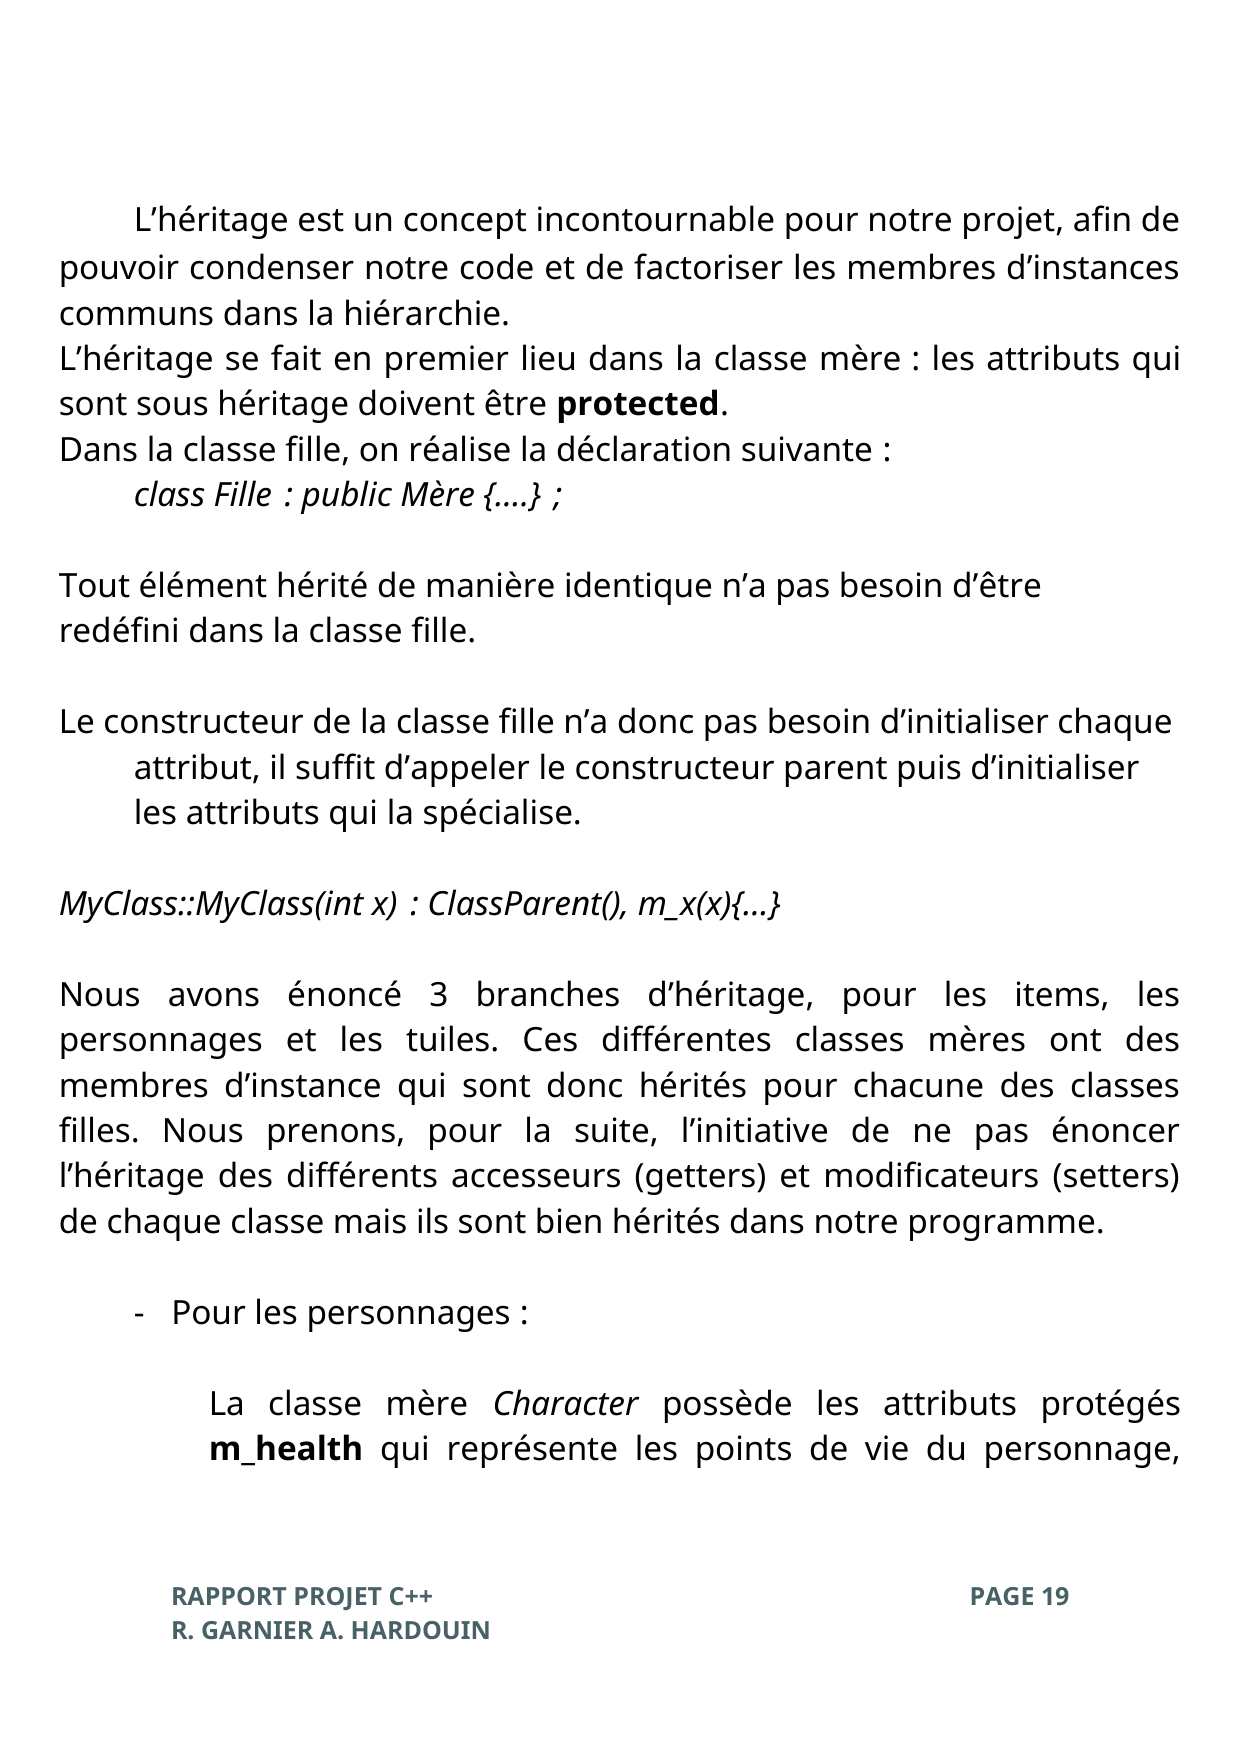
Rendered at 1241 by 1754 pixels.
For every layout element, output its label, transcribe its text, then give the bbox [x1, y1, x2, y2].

text redéfini dans la classe fille. [58, 607, 1182, 653]
text MyClass::MyClass(int x) : ClassParent(), m_x(x){…} [58, 880, 1182, 925]
text class Fille : public Mère {….} ; [58, 471, 1182, 516]
text L’héritage est un concept incontournable pour notre projet, afin de pouvoir condenser notre code et de factoriser les membres d’instances communs dans la hiérarchie. [58, 187, 1182, 335]
text La classe mère Character possède les attributs protégés m_health qui représente les points de vie du personnage, [208, 1379, 1182, 1470]
text Le constructeur de la classe fille n’a donc pas besoin d’initialiser chaque attribut, il suffit d’appeler le constructeur parent puis d’initialiser les attributs qui la spécialise. [58, 698, 1182, 834]
text Nous avons énoncé 3 branches d’héritage, pour les items, les personnages et les tuiles. Ces différentes classes mères ont des membres d’instance qui sont donc hérités pour chacune des classes filles. Nous prenons, pour la suite, l’initiative de ne pas énoncer l’héritage des différents accesseurs (getters) et modificateurs (setters) de chaque classe mais ils sont bien hérités dans notre programme. [58, 971, 1182, 1243]
list Pour les personnages : [133, 1288, 1182, 1334]
text Dans la classe fille, on réalise la déclaration suivante : [58, 426, 1182, 471]
text L’héritage se fait en premier lieu dans la classe mère : les attributs qui sont sous héritage doivent être protected. [58, 335, 1182, 426]
text Tout élément hérité de manière identique n’a pas besoin d’être [58, 562, 1182, 607]
